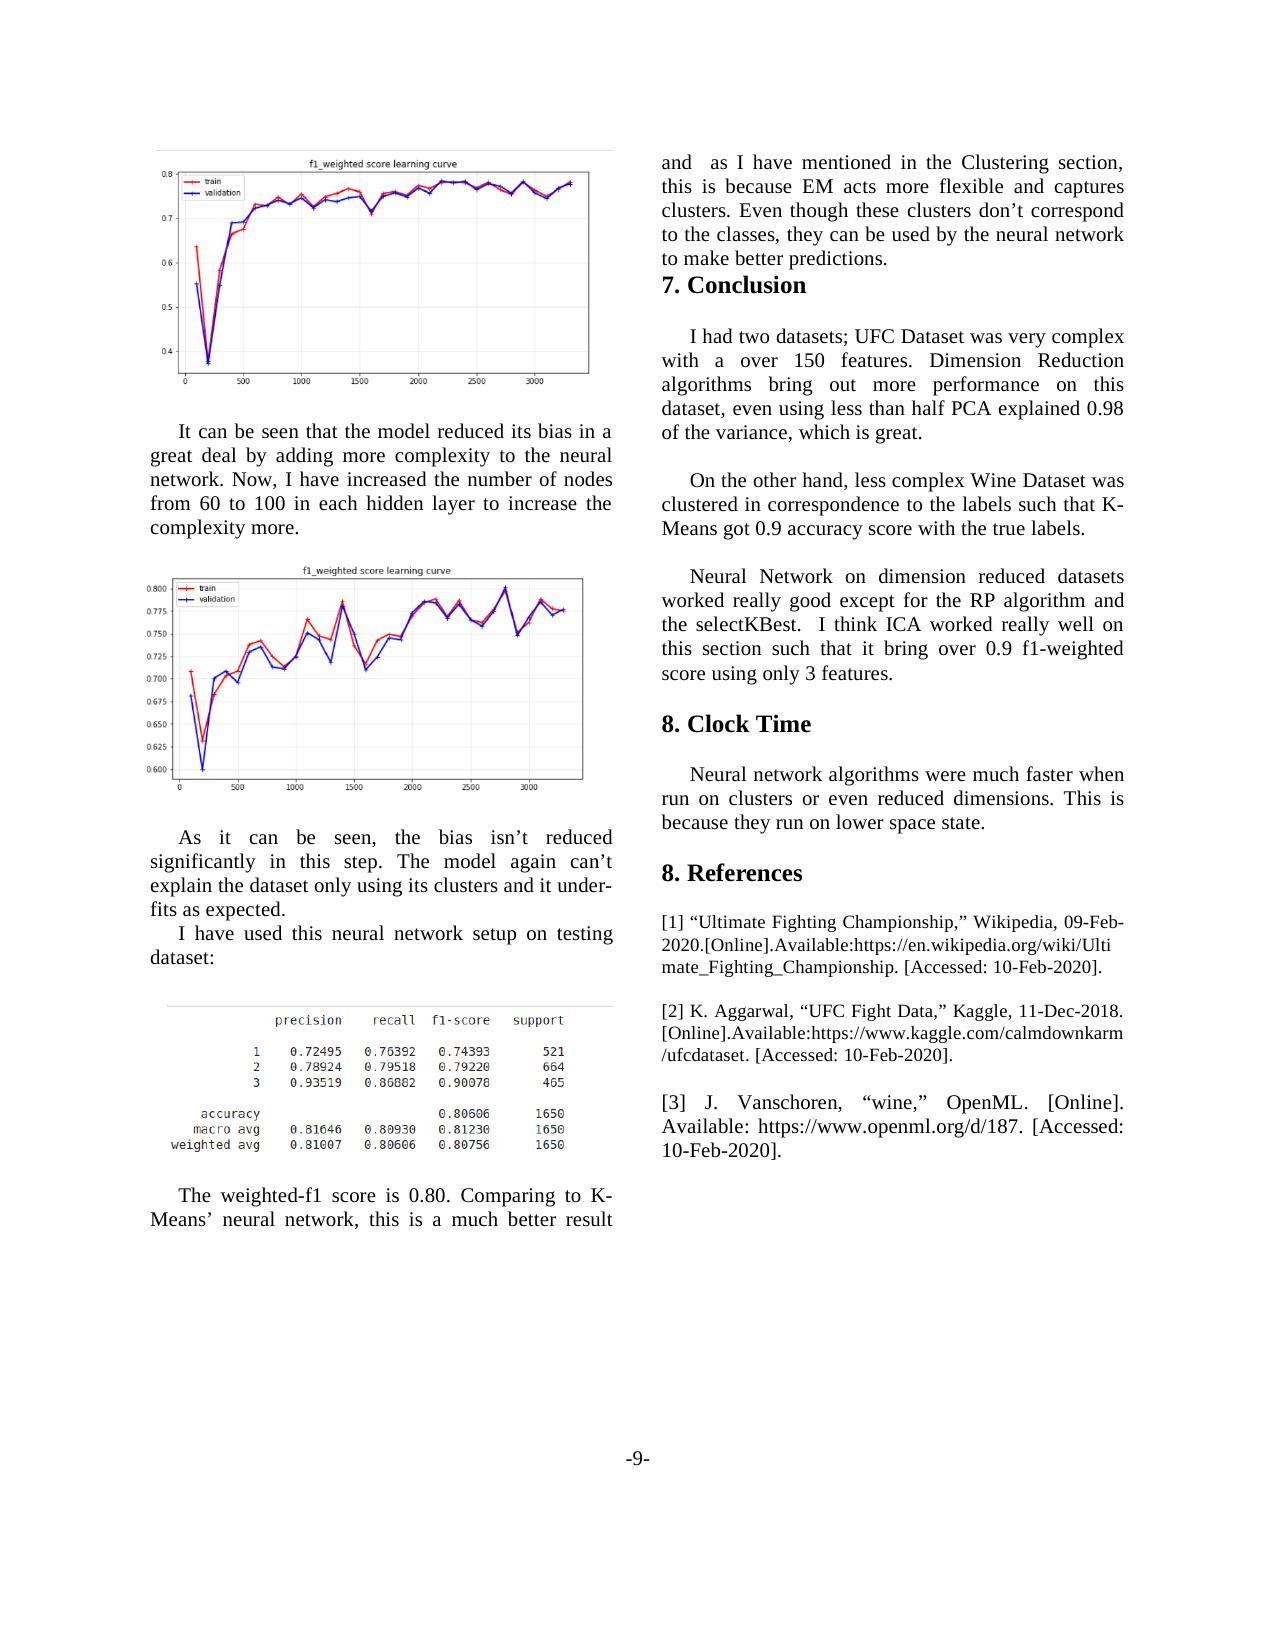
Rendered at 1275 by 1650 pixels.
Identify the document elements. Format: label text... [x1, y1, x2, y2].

subtitle It can be seen that the model reduced its bias in a great deal by adding more complexity to the neural network. Now, I have increased the number of nodes from 60 to 100 in each hidden layer to increase the complexity more. [150, 419, 613, 539]
picture [150, 150, 614, 395]
subtitle As it can be seen, the bias isn’t reduced significantly in this step. The model again can’t explain the dataset only using its clusters and it under-fits as expected. [150, 825, 613, 921]
text [3] J. Vanschoren, “wine,” OpenML. [Online]. Available: https://www.openml.org/d/187. [Accessed: 10-Feb-2020]. [661, 1089, 1125, 1162]
subtitle The weighted-f1 score is 0.80. Comparing to K-Means’ neural network, this is a much better result [150, 1183, 613, 1231]
subtitle and as I have mentioned in the Clustering section, this is because EM acts more flexible and captures clusters. Even though these clusters don’t correspond to the classes, they can be used by the neural network to make better predictions. [661, 150, 1125, 270]
text [2] K. Aggarwal, “UFC Fight Data,” Kaggle, 11-Dec-2018. [Online].Available:https://www.kaggle.com/calmdownkarm/ufcdataset. [Accessed: 10-Feb-2020]. [661, 999, 1125, 1066]
picture [150, 1005, 614, 1159]
text 8. Clock Time [661, 708, 1125, 737]
subtitle 8. References [661, 858, 1125, 887]
subtitle On the other hand, less complex Wine Dataset was clustered in correspondence to the labels such that K-Means got 0.9 accuracy score with the true labels. [661, 468, 1125, 540]
text Neural network algorithms were much faster when run on clusters or even reduced dimensions. This is because they run on lower space state. [661, 762, 1125, 834]
text [1] “Ultimate Fighting Championship,” Wikipedia, 09-Feb-2020.[Online].Available:https://en.wikipedia.org/wiki/Ultimate_Fighting_Championship. [Accessed: 10-Feb-2020]. [661, 911, 1125, 977]
subtitle 7. Conclusion [661, 270, 1125, 299]
subtitle Neural Network on dimension reduced datasets worked really good except for the RP algorithm and the selectKBest. I think ICA worked really well on this section such that it bring over 0.9 f1-weighted score using only 3 features. [661, 564, 1125, 684]
subtitle I have used this neural network setup on testing dataset: [150, 921, 613, 969]
picture [139, 558, 604, 801]
subtitle I had two datasets; UFC Dataset was very complex with a over 150 features. Dimension Reduction algorithms bring out more performance on this dataset, even using less than half PCA explained 0.98 of the variance, which is great. [661, 323, 1125, 444]
